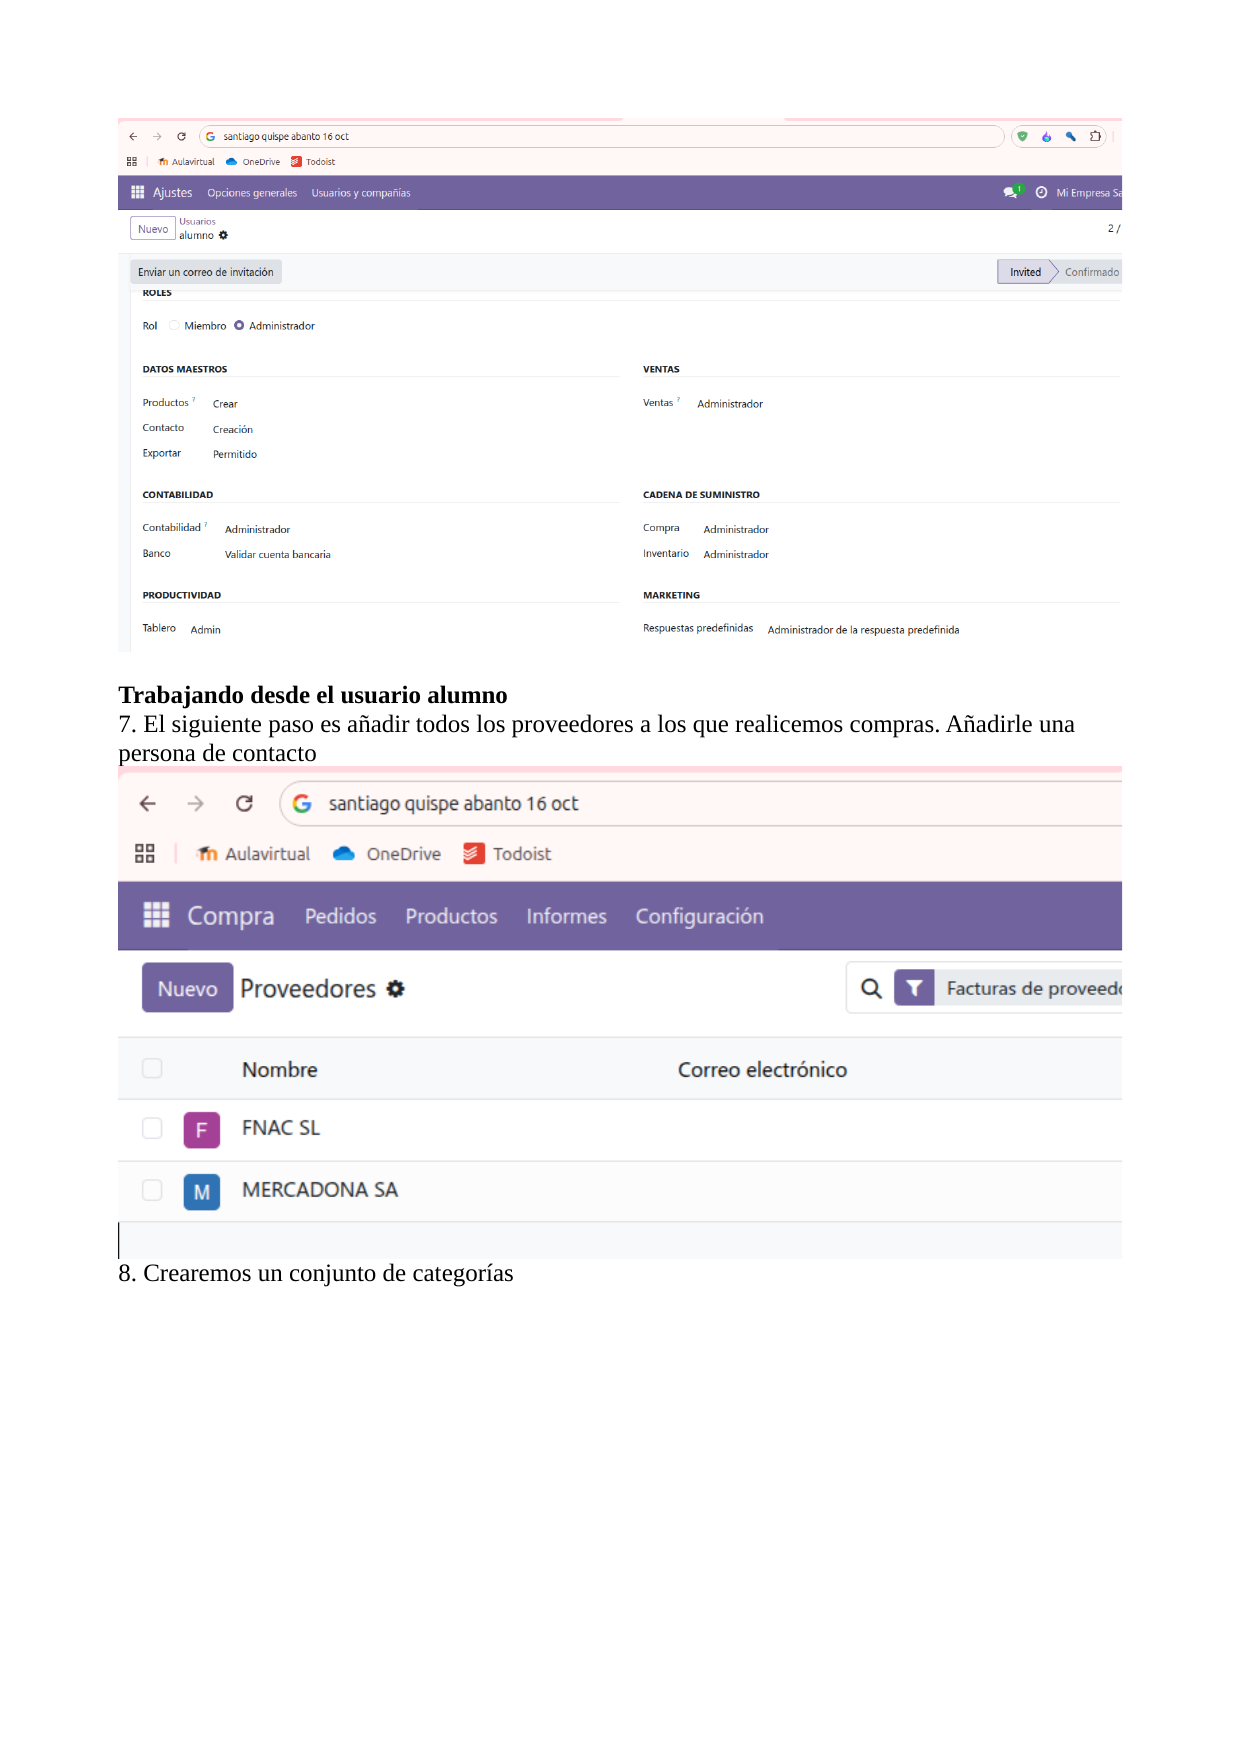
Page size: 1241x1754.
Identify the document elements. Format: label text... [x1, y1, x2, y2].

picture [118, 766, 1123, 1259]
text 8. Crearemos un conjunto de categorías [118, 1259, 1122, 1287]
text Trabajando desde el usuario alumno [118, 680, 1122, 709]
text 7. El siguiente paso es añadir todos los proveedores a los que realicemos compras. Añadirle una persona de contacto [118, 709, 1122, 766]
picture [118, 118, 1123, 652]
